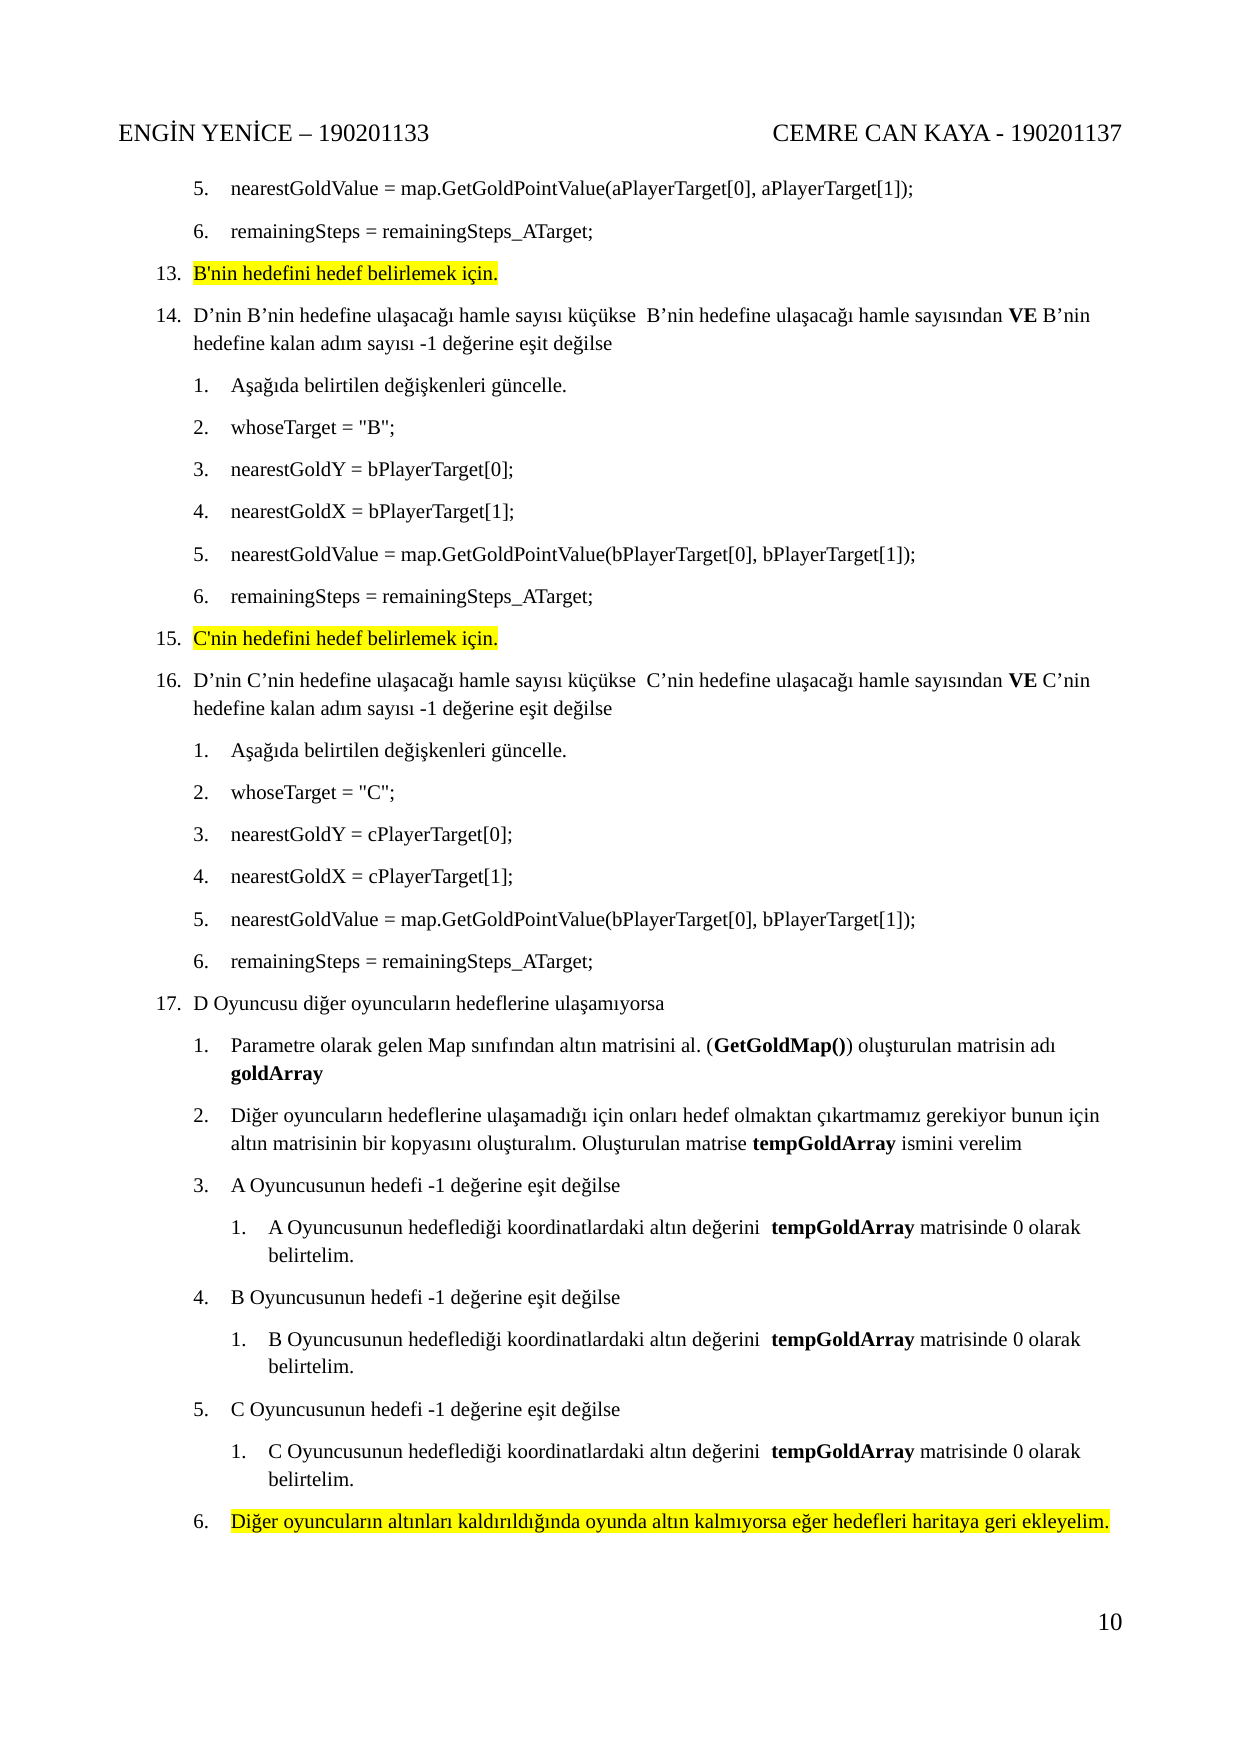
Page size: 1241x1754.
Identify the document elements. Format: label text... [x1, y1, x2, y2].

list nearestGoldX = bPlayerTarget[1]; [193, 499, 1122, 523]
list whoseTarget = "C"; [193, 780, 1122, 804]
list nearestGoldValue = map.GetGoldPointValue(aPlayerTarget[0], aPlayerTarget[1]); [193, 176, 1122, 200]
list whoseTarget = "B"; [193, 415, 1122, 439]
list Diğer oyuncuların altınları kaldırıldığında oyunda altın kalmıyorsa eğer hedefleri haritaya geri ekleyelim. [193, 1509, 1122, 1533]
list A Oyuncusunun hedeflediği koordinatlardaki altın değerini tempGoldArray matrisinde 0 olarak belirtelim. [231, 1215, 1122, 1267]
list nearestGoldY = cPlayerTarget[0]; [193, 822, 1122, 846]
list nearestGoldValue = map.GetGoldPointValue(bPlayerTarget[0], bPlayerTarget[1]); [193, 541, 1122, 566]
list D’nin B’nin hedefine ulaşacağı hamle sayısı küçükse B’nin hedefine ulaşacağı hamle sayısından VE B’nin hedefine kalan adım sayısı -1 değerine eşit değilse [156, 303, 1122, 354]
list Diğer oyuncuların hedeflerine ulaşamadığı için onları hedef olmaktan çıkartmamız gerekiyor bunun için altın matrisinin bir kopyasını oluşturalım. Oluşturulan matrise tempGoldArray ismini verelim [193, 1103, 1122, 1154]
list nearestGoldY = bPlayerTarget[0]; [193, 457, 1122, 481]
list B Oyuncusunun hedeflediği koordinatlardaki altın değerini tempGoldArray matrisinde 0 olarak belirtelim. [231, 1327, 1122, 1378]
list B Oyuncusunun hedefi -1 değerine eşit değilse [193, 1285, 1122, 1309]
list C'nin hedefini hedef belirlemek için. [156, 626, 1122, 650]
list Parametre olarak gelen Map sınıfından altın matrisini al. (GetGoldMap()) oluşturulan matrisin adı goldArray [193, 1033, 1122, 1085]
list B'nin hedefini hedef belirlemek için. [156, 261, 1122, 285]
list D’nin C’nin hedefine ulaşacağı hamle sayısı küçükse C’nin hedefine ulaşacağı hamle sayısından VE C’nin hedefine kalan adım sayısı -1 değerine eşit değilse [156, 668, 1122, 720]
list C Oyuncusunun hedefi -1 değerine eşit değilse [193, 1397, 1122, 1421]
list D Oyuncusu diğer oyuncuların hedeflerine ulaşamıyorsa [156, 991, 1122, 1015]
list C Oyuncusunun hedeflediği koordinatlardaki altın değerini tempGoldArray matrisinde 0 olarak belirtelim. [231, 1439, 1122, 1491]
list remainingSteps = remainingSteps_ATarget; [193, 218, 1122, 243]
list remainingSteps = remainingSteps_ATarget; [193, 949, 1122, 973]
list nearestGoldValue = map.GetGoldPointValue(bPlayerTarget[0], bPlayerTarget[1]); [193, 907, 1122, 931]
list Aşağıda belirtilen değişkenleri güncelle. [193, 738, 1122, 762]
list Aşağıda belirtilen değişkenleri güncelle. [193, 373, 1122, 397]
list A Oyuncusunun hedefi -1 değerine eşit değilse [193, 1173, 1122, 1197]
list nearestGoldX = cPlayerTarget[1]; [193, 864, 1122, 888]
list remainingSteps = remainingSteps_ATarget; [193, 584, 1122, 608]
